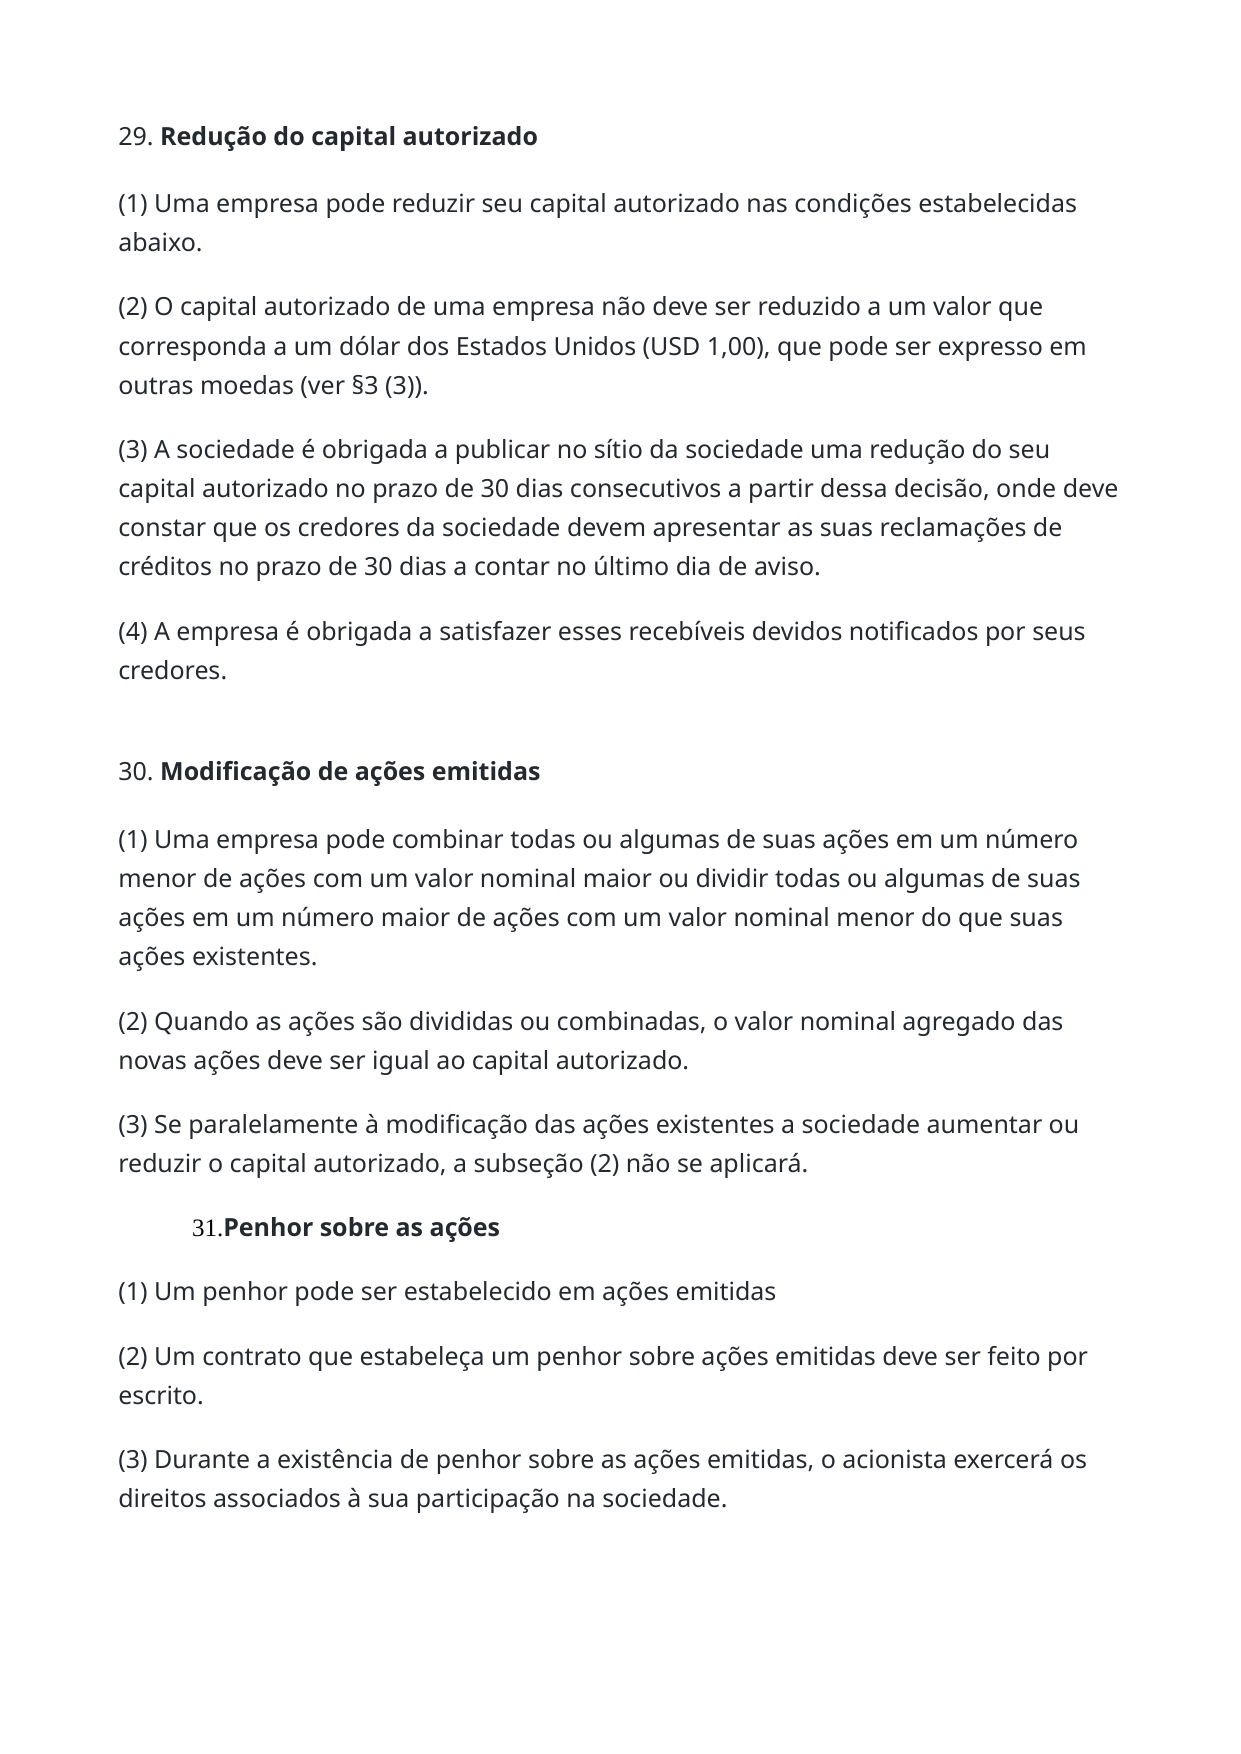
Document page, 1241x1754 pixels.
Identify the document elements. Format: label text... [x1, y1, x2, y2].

subtitle 30. Modificação de ações emitidas [118, 754, 1122, 788]
text (2) Um contrato que estabeleça um penhor sobre ações emitidas deve ser feito por escrito. [118, 1338, 1122, 1411]
text (3) A sociedade é obrigada a publicar no sítio da sociedade uma redução do seu capital autorizado no prazo de 30 dias consecutivos a partir dessa decisão, onde deve constar que os credores da sociedade devem apresentar as suas reclamações de créditos no prazo de 30 dias a contar no último dia de aviso. [118, 431, 1122, 583]
text (1) Uma empresa pode combinar todas ou algumas de suas ações em um número menor de ações com um valor nominal maior ou dividir todas ou algumas de suas ações em um número maior de ações com um valor nominal menor do que suas ações existentes. [118, 821, 1122, 973]
text (1) Uma empresa pode reduzir seu capital autorizado nas condições estabelecidas abaixo. [118, 186, 1122, 259]
text (4) A empresa é obrigada a satisfazer esses recebíveis devidos notificados por seus credores. [118, 613, 1122, 686]
text (1) Um penhor pode ser estabelecido em ações emitidas [118, 1274, 1122, 1308]
text (3) Durante a existência de penhor sobre as ações emitidas, o acionista exercerá os direitos associados à sua participação na sociedade. [118, 1441, 1122, 1515]
text (3) Se paralelamente à modificação das ações existentes a sociedade aumentar ou reduzir o capital autorizado, a subseção (2) não se aplicará. [118, 1106, 1122, 1180]
subtitle 29. Redução do capital autorizado [118, 118, 1122, 152]
text (2) O capital autorizado de uma empresa não deve ser reduzido a um valor que corresponda a um dólar dos Estados Unidos (USD 1,00), que pode ser expresso em outras moedas (ver §3 (3)). [118, 289, 1122, 401]
list Penhor sobre as ações [118, 1210, 1122, 1244]
text (2) Quando as ações são divididas ou combinadas, o valor nominal agregado das novas ações deve ser igual ao capital autorizado. [118, 1003, 1122, 1076]
